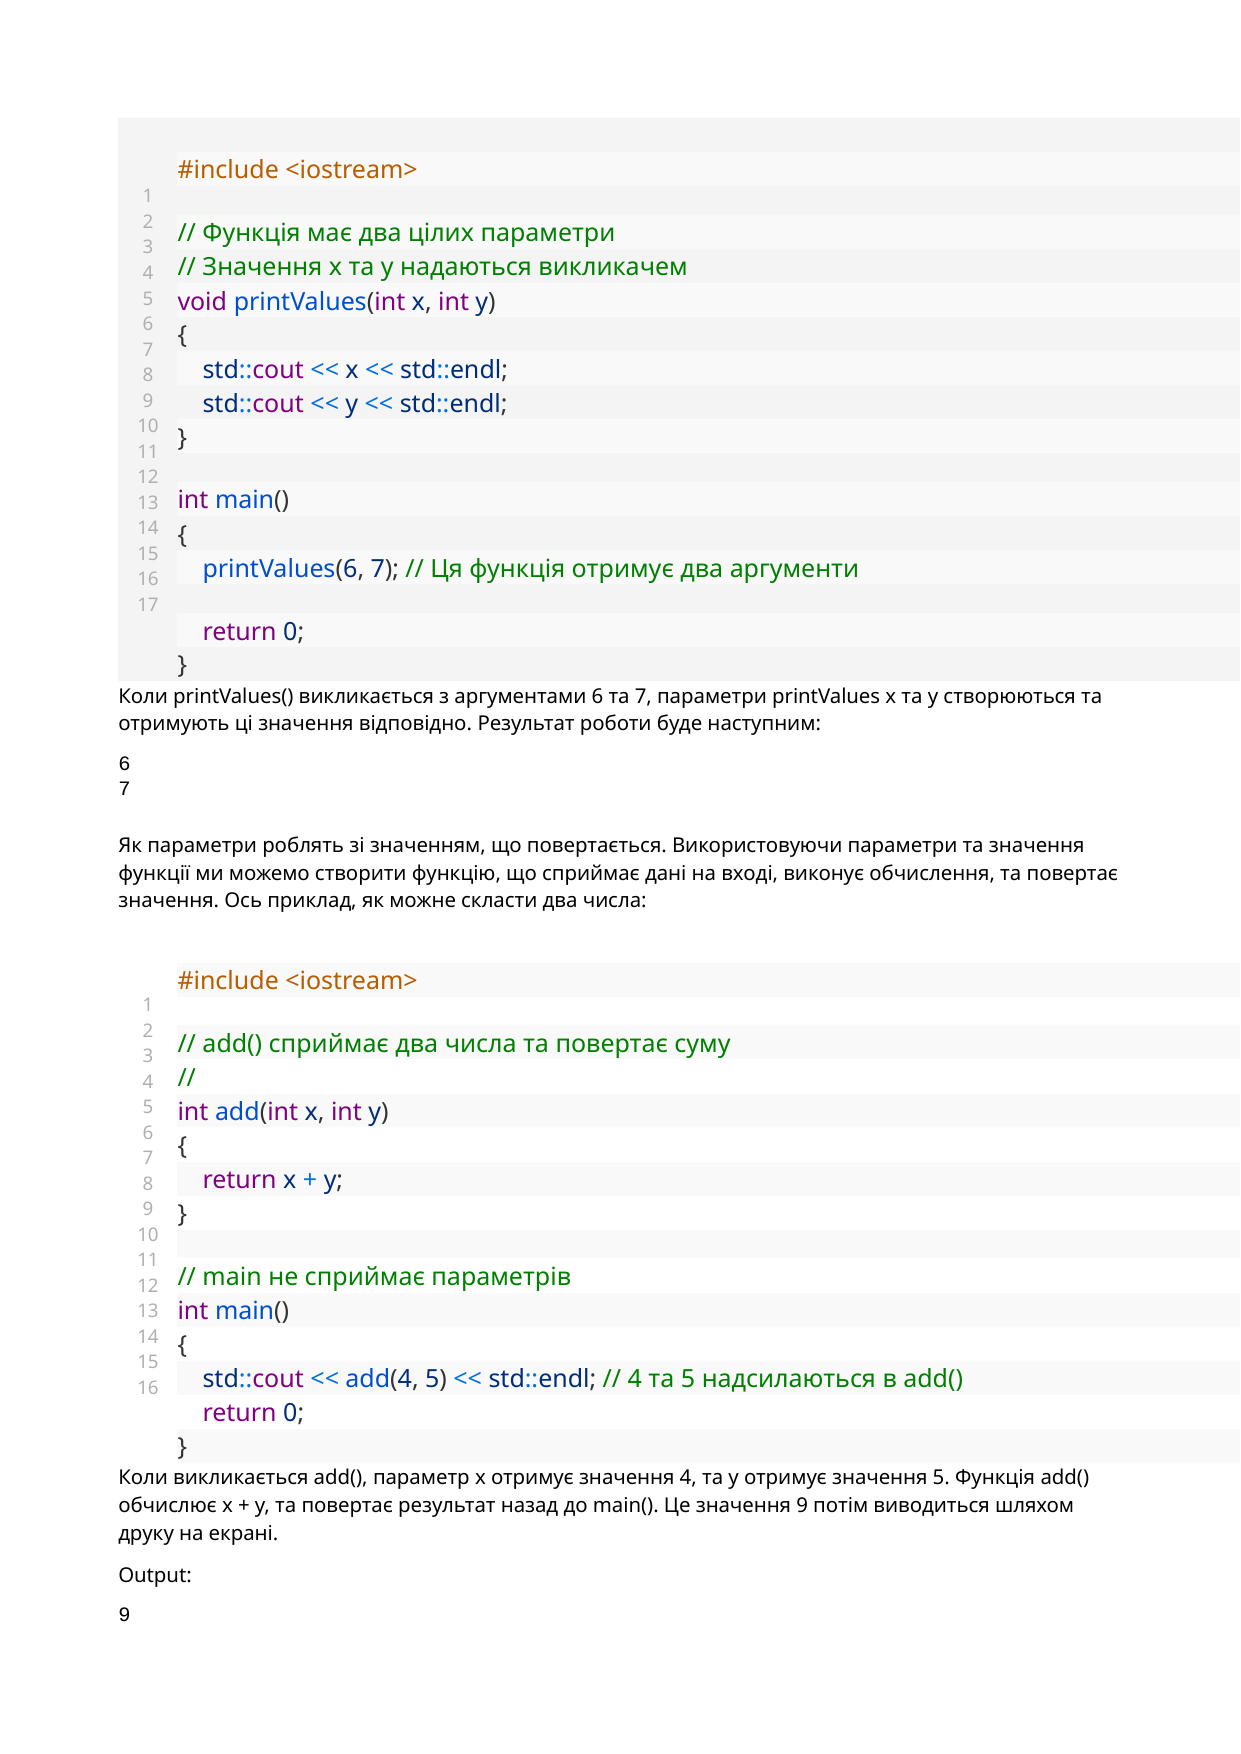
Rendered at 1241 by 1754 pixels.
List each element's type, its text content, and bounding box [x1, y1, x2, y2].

table_header 1 2 3 4 5 6 7 8 9 10 11 12 13 14 15 16 17 [118, 118, 177, 681]
table_header #include <iostream> // Функція має два цілих параметри // Значення x та y надаються викликачем void printValues(int x, int y) { std::cout << x << std::endl; std::cout << y << std::endl; } int main() { printValues(6, 7); // Ця функція отримує два аргументи return 0; } [177, 453, 1240, 482]
text Коли викликається add(), параметр x отримує значення 4, та y отримує значення 5. Функція add() обчислює x + y, та повертає результат назад до main(). Це значення 9 потім виводиться шляхом друку на екрані. [118, 1463, 1122, 1546]
table_header #include <iostream> // add() сприймає два числа та повертає суму // int add(int x, int y) { return x + y; } // main не сприймає параметрів int main() { std::cout << add(4, 5) << std::endl; // 4 та 5 надсилаються в add() return 0; } [177, 1258, 1240, 1293]
table_header #include <iostream> // Функція має два цілих параметри // Значення x та y надаються викликачем void printValues(int x, int y) { std::cout << x << std::endl; std::cout << y << std::endl; } int main() { printValues(6, 7); // Ця функція отримує два аргументи return 0; } [177, 249, 1240, 283]
table_header #include <iostream> // Функція має два цілих параметри // Значення x та y надаються викликачем void printValues(int x, int y) { std::cout << x << std::endl; std::cout << y << std::endl; } int main() { printValues(6, 7); // Ця функція отримує два аргументи return 0; } [177, 317, 1240, 351]
text Як параметри роблять зі значенням, що повертається. Використовуючи параметри та значення функції ми можемо створити функцію, що сприймає дані на вході, виконує обчислення, та повертає значення. Ось приклад, як можне скласти два числа: [118, 831, 1122, 914]
table_header #include <iostream> // Функція має два цілих параметри // Значення x та y надаються викликачем void printValues(int x, int y) { std::cout << x << std::endl; std::cout << y << std::endl; } int main() { printValues(6, 7); // Ця функція отримує два аргументи return 0; } [177, 516, 1240, 550]
table_header #include <iostream> // add() сприймає два числа та повертає суму // int add(int x, int y) { return x + y; } // main не сприймає параметрів int main() { std::cout << add(4, 5) << std::endl; // 4 та 5 надсилаються в add() return 0; } [177, 997, 1240, 1025]
table_header #include <iostream> // add() сприймає два числа та повертає суму // int add(int x, int y) { return x + y; } // main не сприймає параметрів int main() { std::cout << add(4, 5) << std::endl; // 4 та 5 надсилаються в add() return 0; } [177, 1327, 1240, 1361]
table_header #include <iostream> // add() сприймає два числа та повертає суму // int add(int x, int y) { return x + y; } // main не сприймає параметрів int main() { std::cout << add(4, 5) << std::endl; // 4 та 5 надсилаються в add() return 0; } [177, 1059, 1240, 1094]
table_header 1 2 3 4 5 6 7 8 9 10 11 12 13 14 15 16 [118, 929, 177, 1463]
text 7 [118, 776, 1122, 801]
table_header #include <iostream> // Функція має два цілих параметри // Значення x та y надаються викликачем void printValues(int x, int y) { std::cout << x << std::endl; std::cout << y << std::endl; } int main() { printValues(6, 7); // Ця функція отримує два аргументи return 0; } [177, 584, 1240, 613]
text 9 [118, 1603, 1122, 1628]
table_header #include <iostream> // Функція має два цілих параметри // Значення x та y надаються викликачем void printValues(int x, int y) { std::cout << x << std::endl; std::cout << y << std::endl; } int main() { printValues(6, 7); // Ця функція отримує два аргументи return 0; } [177, 385, 1240, 419]
table_header #include <iostream> // Функція має два цілих параметри // Значення x та y надаються викликачем void printValues(int x, int y) { std::cout << x << std::endl; std::cout << y << std::endl; } int main() { printValues(6, 7); // Ця функція отримує два аргументи return 0; } [177, 186, 1240, 215]
text Коли printValues() викликається з аргументами 6 та 7, параметри printValues x та y створюються та отримують ці значення відповідно. Результат роботи буде наступним: [118, 681, 1122, 737]
table_header #include <iostream> // add() сприймає два числа та повертає суму // int add(int x, int y) { return x + y; } // main не сприймає параметрів int main() { std::cout << add(4, 5) << std::endl; // 4 та 5 надсилаються в add() return 0; } [177, 1196, 1240, 1230]
table_header #include <iostream> // add() сприймає два числа та повертає суму // int add(int x, int y) { return x + y; } // main не сприймає параметрів int main() { std::cout << add(4, 5) << std::endl; // 4 та 5 надсилаються в add() return 0; } [177, 929, 1240, 963]
table_header #include <iostream> // add() сприймає два числа та повертає суму // int add(int x, int y) { return x + y; } // main не сприймає параметрів int main() { std::cout << add(4, 5) << std::endl; // 4 та 5 надсилаються в add() return 0; } [177, 1127, 1240, 1162]
table_header #include <iostream> // Функція має два цілих параметри // Значення x та y надаються викликачем void printValues(int x, int y) { std::cout << x << std::endl; std::cout << y << std::endl; } int main() { printValues(6, 7); // Ця функція отримує два аргументи return 0; } [177, 647, 1240, 681]
table_header #include <iostream> // Функція має два цілих параметри // Значення x та y надаються викликачем void printValues(int x, int y) { std::cout << x << std::endl; std::cout << y << std::endl; } int main() { printValues(6, 7); // Ця функція отримує два аргументи return 0; } [177, 118, 1240, 152]
table_header #include <iostream> // add() сприймає два числа та повертає суму // int add(int x, int y) { return x + y; } // main не сприймає параметрів int main() { std::cout << add(4, 5) << std::endl; // 4 та 5 надсилаються в add() return 0; } [177, 1395, 1240, 1429]
text 6 [118, 751, 1122, 776]
text Output: [118, 1561, 1122, 1588]
